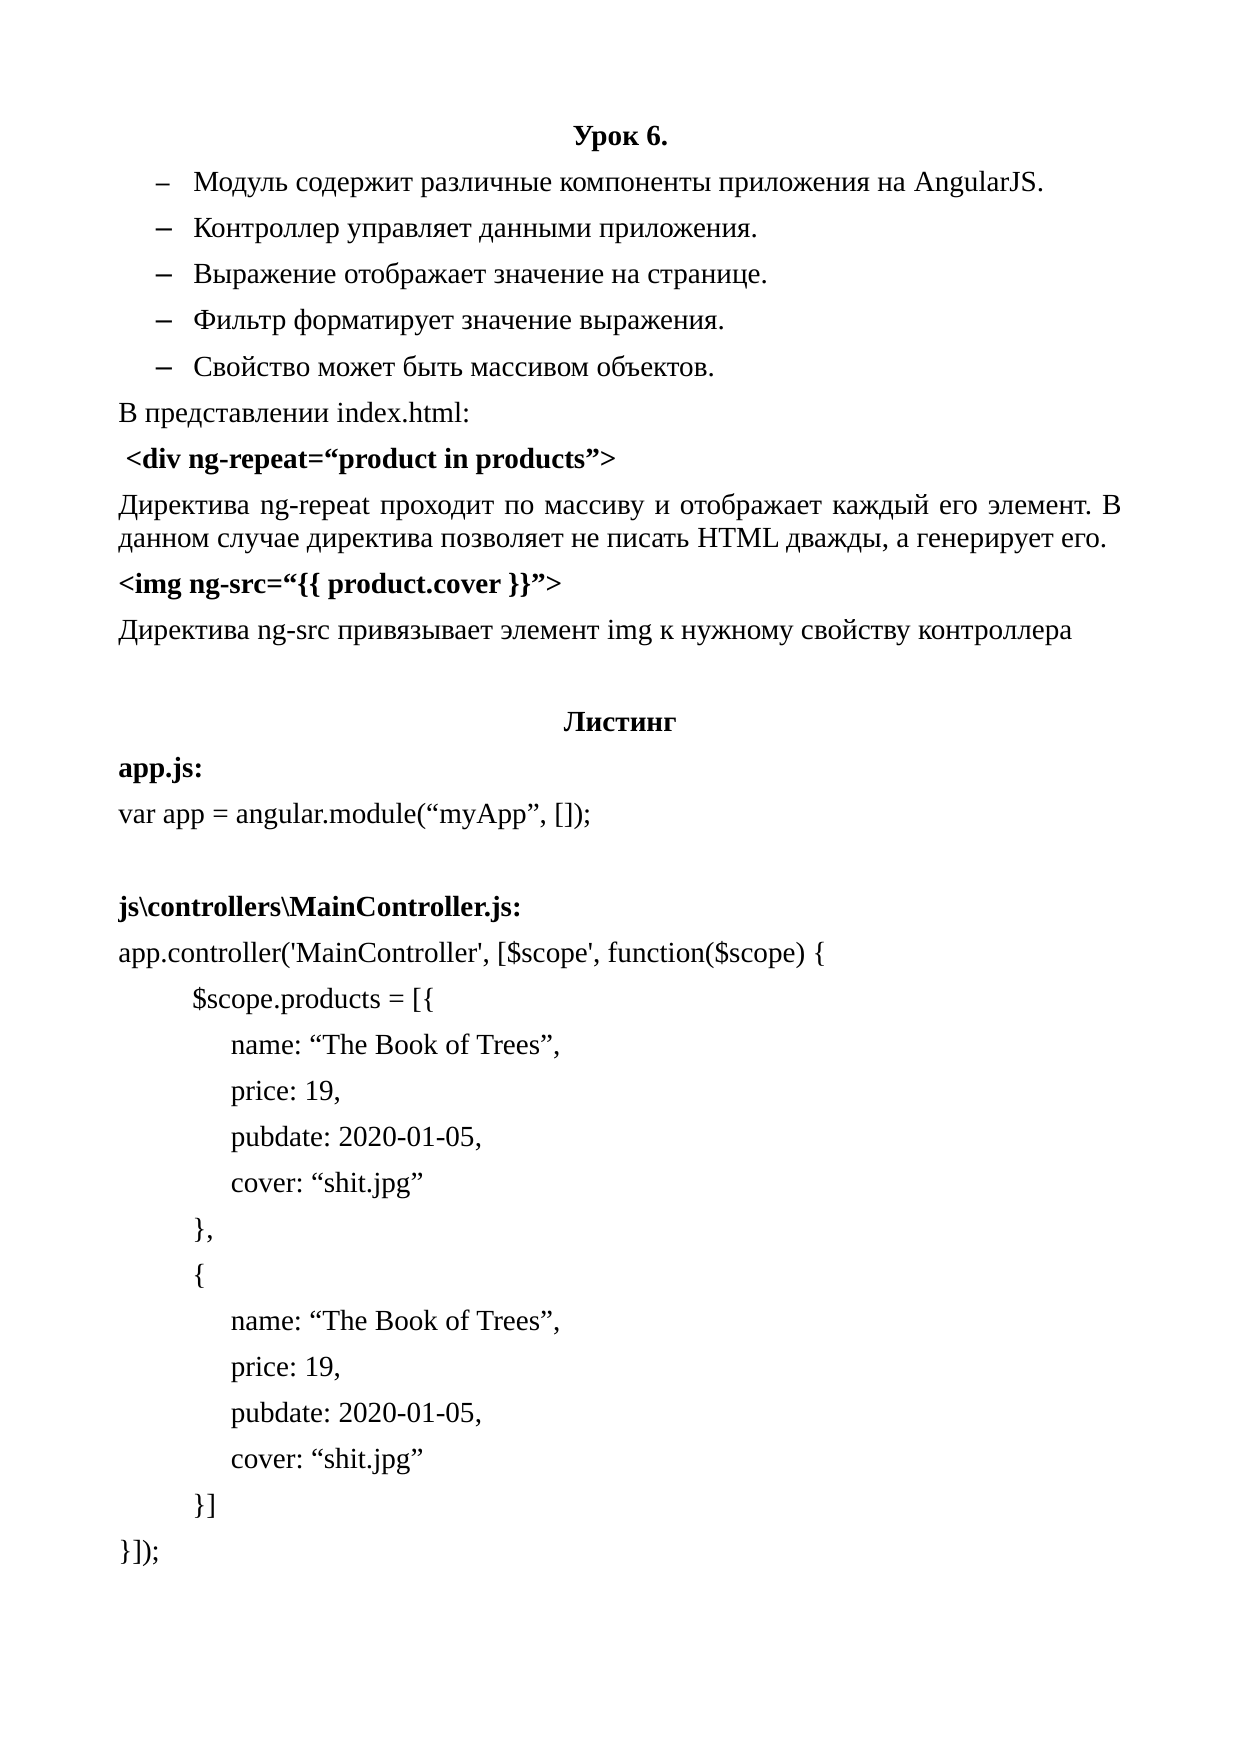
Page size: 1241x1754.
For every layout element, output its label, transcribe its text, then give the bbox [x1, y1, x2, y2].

list price: 19, [193, 1073, 1122, 1106]
text app.js: [118, 751, 1122, 784]
list name: “The Book of Trees”, [193, 1303, 1122, 1337]
text { [118, 1257, 1122, 1291]
text В представлении index.html: [118, 395, 1122, 428]
list pubdate: 2020-01-05, [193, 1395, 1122, 1429]
list name: “The Book of Trees”, [193, 1027, 1122, 1060]
text }, [118, 1211, 1122, 1244]
list price: 19, [193, 1349, 1122, 1383]
text Урок 6. [118, 118, 1122, 152]
text }] [118, 1487, 1122, 1521]
text <img ng-src=“{{ product.cover }}”> [118, 566, 1122, 600]
list Свойство может быть массивом объектов. [156, 349, 1122, 382]
text Директива ng-repeat проходит по массиву и отображает каждый его элемент. В данном случае директива позволяет не писать HTML дважды, а генерирует его. [118, 487, 1122, 554]
list cover: “shit.jpg” [193, 1441, 1122, 1475]
text Листинг [118, 704, 1122, 738]
list Контроллер управляет данными приложения. [156, 210, 1122, 244]
list pubdate: 2020-01-05, [193, 1119, 1122, 1152]
text js\controllers\MainController.js: [118, 889, 1122, 922]
list cover: “shit.jpg” [193, 1165, 1122, 1198]
list Модуль содержит различные компоненты приложения на AngularJS. [156, 164, 1122, 198]
list Выражение отображает значение на странице. [156, 256, 1122, 290]
text $scope.products = [{ [118, 981, 1122, 1014]
text app.controller('MainController', [$scope', function($scope) { [118, 935, 1122, 968]
list Фильтр форматирует значение выражения. [156, 302, 1122, 336]
text var app = angular.module(“myApp”, []); [118, 797, 1122, 830]
text }]); [118, 1533, 1122, 1567]
text Директива ng-src привязывает элемент img к нужному свойству контроллера [118, 612, 1122, 646]
text <div ng-repeat=“product in products”> [118, 441, 1122, 474]
